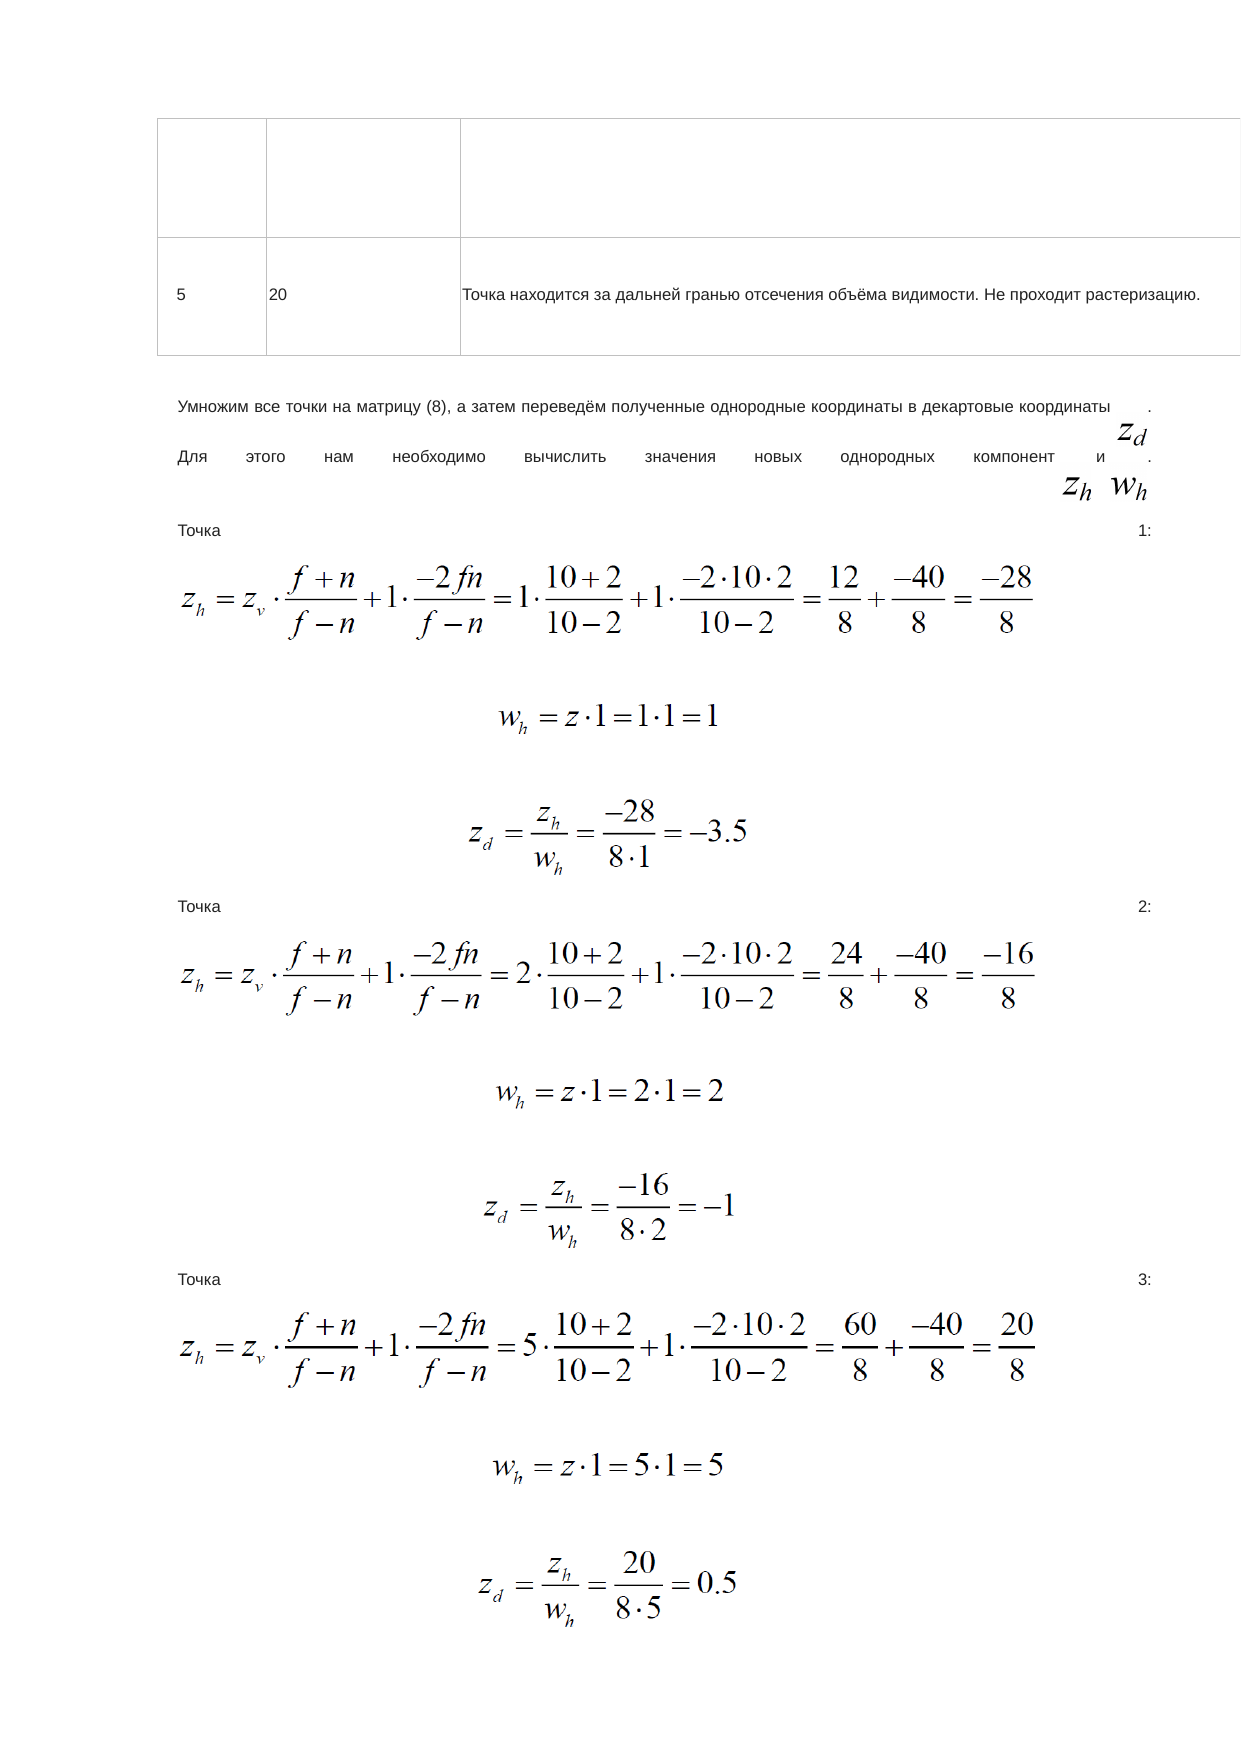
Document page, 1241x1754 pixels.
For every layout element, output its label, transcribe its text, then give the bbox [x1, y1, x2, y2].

text Умножим все точки на матрицу (8), а затем переведём полученные однородные координаты в декартовые координаты . Для этого нам необходимо вычислить значения новых однородных компонент и . Точка 1: Точка 2: Точка 3: [177, 359, 1152, 1632]
table_cell [267, 119, 460, 237]
table_cell [461, 119, 1240, 237]
table_cell 20 [267, 238, 460, 355]
table_cell Точка находится за дальней гранью отсечения объёма видимости. Не проходит растеризацию. [461, 238, 1240, 355]
table_cell [158, 119, 266, 237]
table_cell 5 [158, 238, 266, 355]
